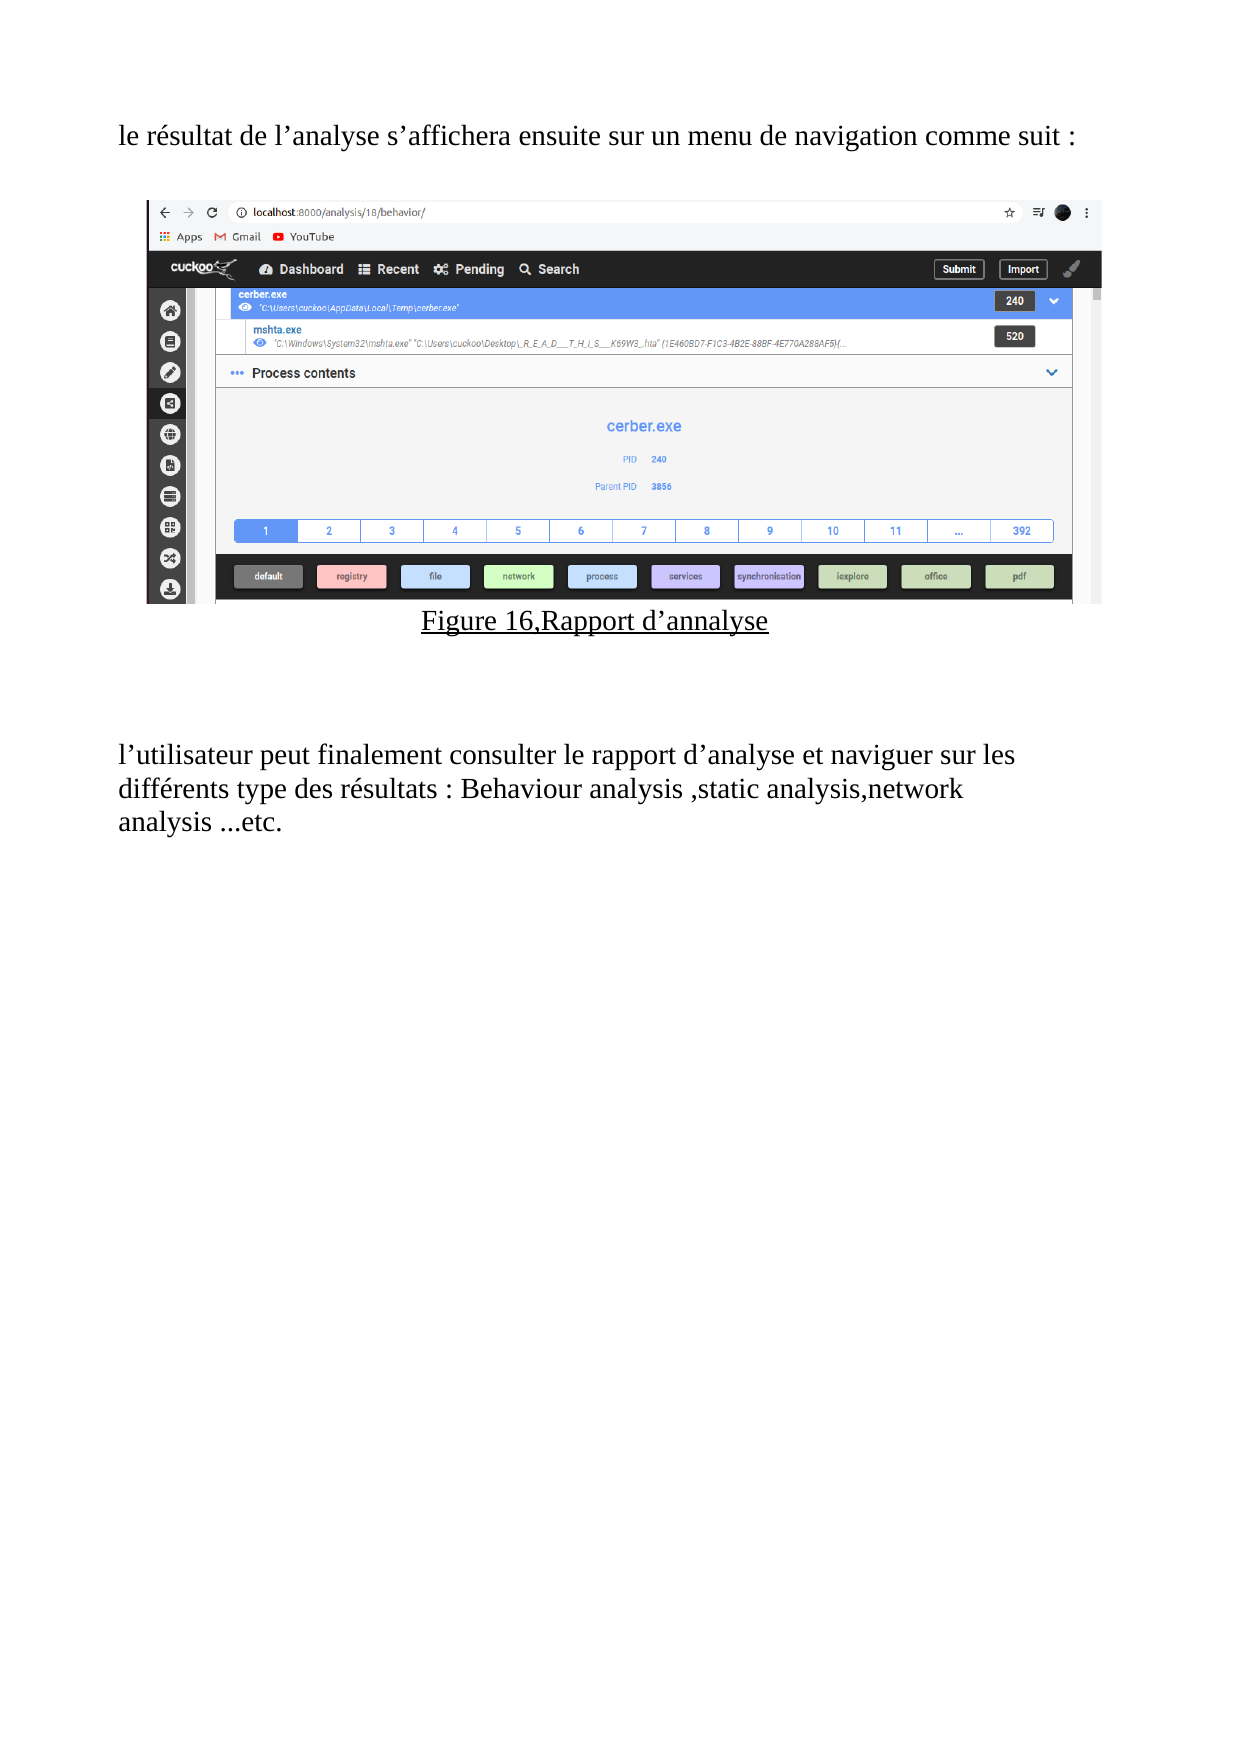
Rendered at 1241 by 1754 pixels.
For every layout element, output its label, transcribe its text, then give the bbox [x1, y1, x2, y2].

text Figure 16,Rapport d’annalyse [118, 185, 1122, 637]
text le résultat de l’analyse s’affichera ensuite sur un menu de navigation comme suit : [118, 118, 1122, 152]
text l’utilisateur peut finalement consulter le rapport d’analyse et naviguer sur les différents type des résultats : Behaviour analysis ,static analysis,network analysis ...etc. [118, 737, 1122, 838]
picture [146, 200, 1102, 604]
